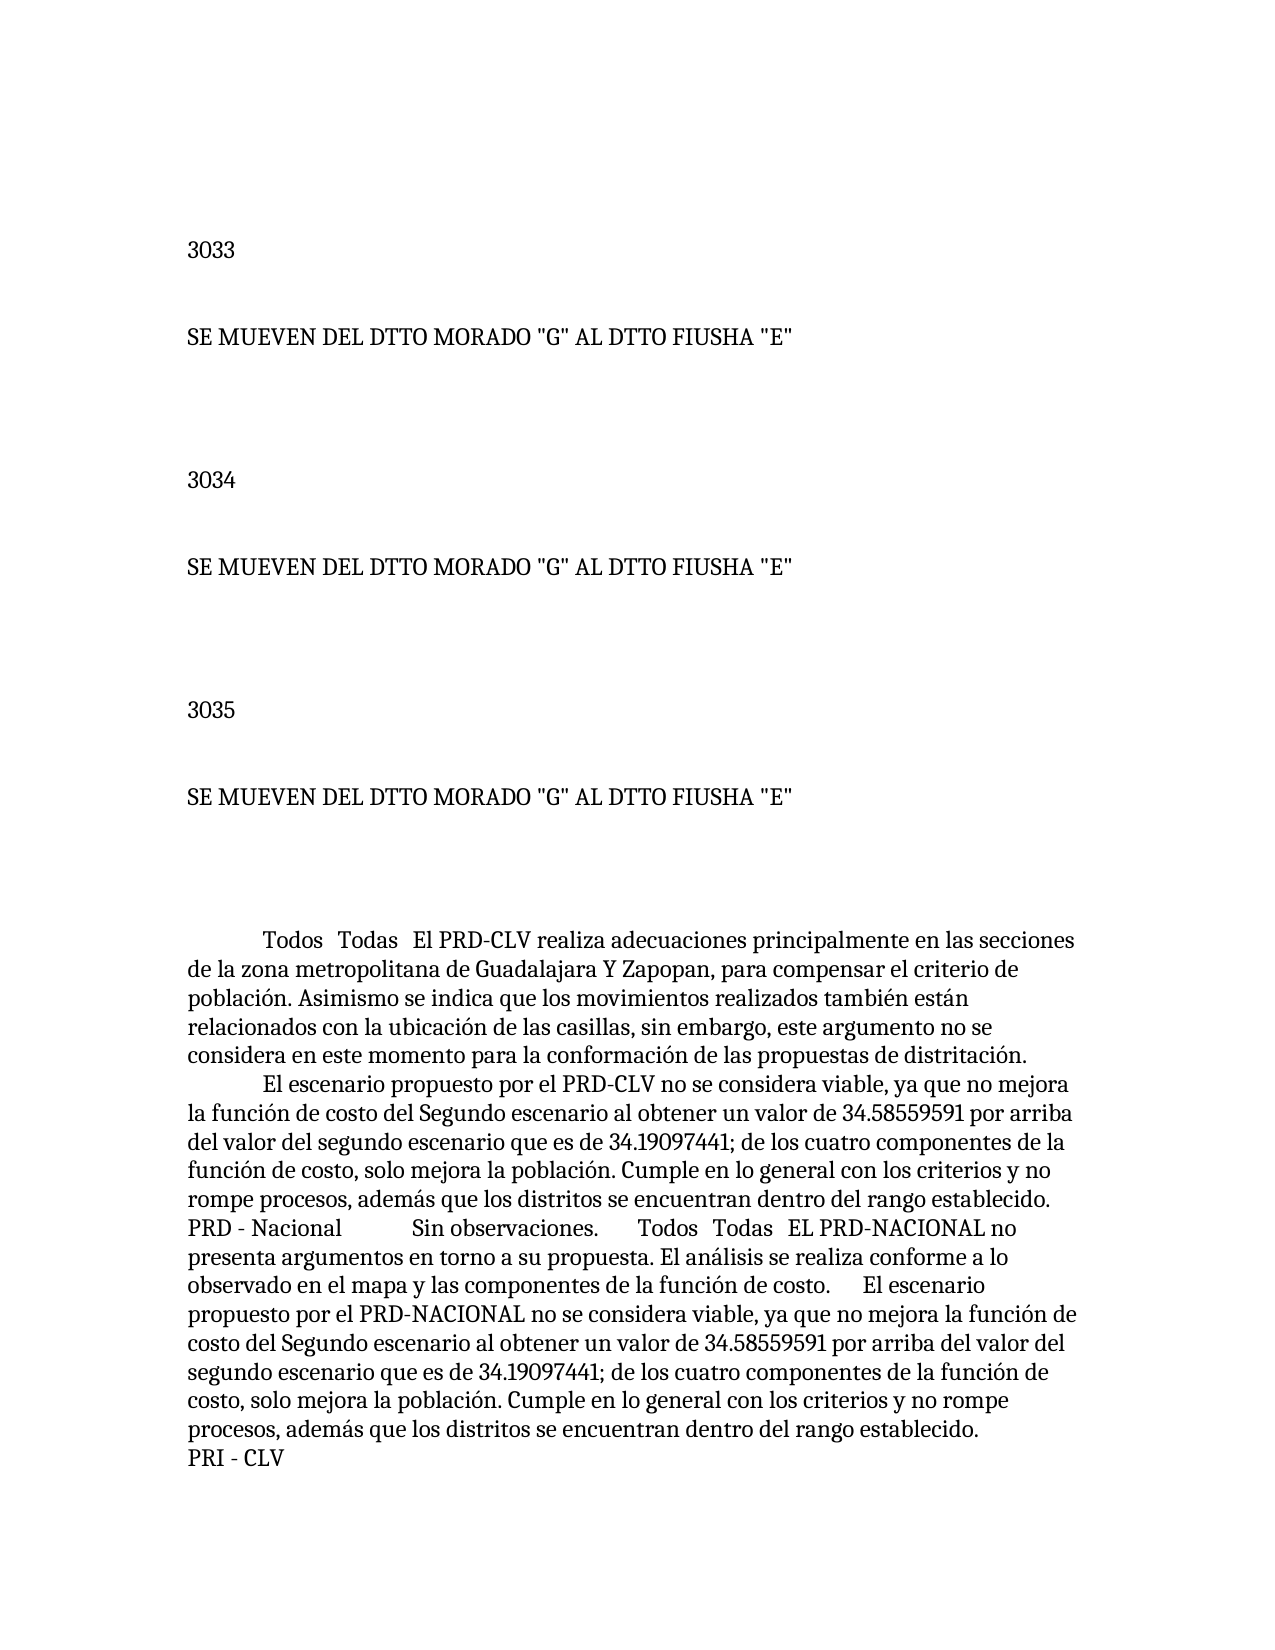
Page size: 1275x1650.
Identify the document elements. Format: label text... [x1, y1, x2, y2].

text 3035 [187, 696, 1087, 725]
text PRI - CLV [187, 1444, 1087, 1472]
text SE MUEVEN DEL DTTO MORADO "G" AL DTTO FIUSHA "E" [187, 322, 1087, 351]
text 3034 [187, 466, 1087, 495]
text PRD - Nacional Sin observaciones. Todos Todas EL PRD-NACIONAL no presenta argumentos en torno a su propuesta. El análisis se realiza conforme a lo observado en el mapa y las componentes de la función de costo. El escenario propuesto por el PRD-NACIONAL no se considera viable, ya que no mejora la función de costo del Segundo escenario al obtener un valor de 34.58559591 por arriba del valor del segundo escenario que es de 34.19097441; de los cuatro componentes de la función de costo, solo mejora la población. Cumple en lo general con los criterios y no rompe procesos, además que los distritos se encuentran dentro del rango establecido. [187, 1214, 1087, 1444]
text Todos Todas El PRD-CLV realiza adecuaciones principalmente en las secciones de la zona metropolitana de Guadalajara Y Zapopan, para compensar el criterio de población. Asimismo se indica que los movimientos realizados también están relacionados con la ubicación de las casillas, sin embargo, este argumento no se considera en este momento para la conformación de las propuestas de distritación. El escenario propuesto por el PRD-CLV no se considera viable, ya que no mejora la función de costo del Segundo escenario al obtener un valor de 34.58559591 por arriba del valor del segundo escenario que es de 34.19097441; de los cuatro componentes de la función de costo, solo mejora la población. Cumple en lo general con los criterios y no rompe procesos, además que los distritos se encuentran dentro del rango establecido. [187, 926, 1087, 1214]
text SE MUEVEN DEL DTTO MORADO "G" AL DTTO FIUSHA "E" [187, 782, 1087, 811]
text 3033 [187, 236, 1087, 265]
text SE MUEVEN DEL DTTO MORADO "G" AL DTTO FIUSHA "E" [187, 552, 1087, 581]
